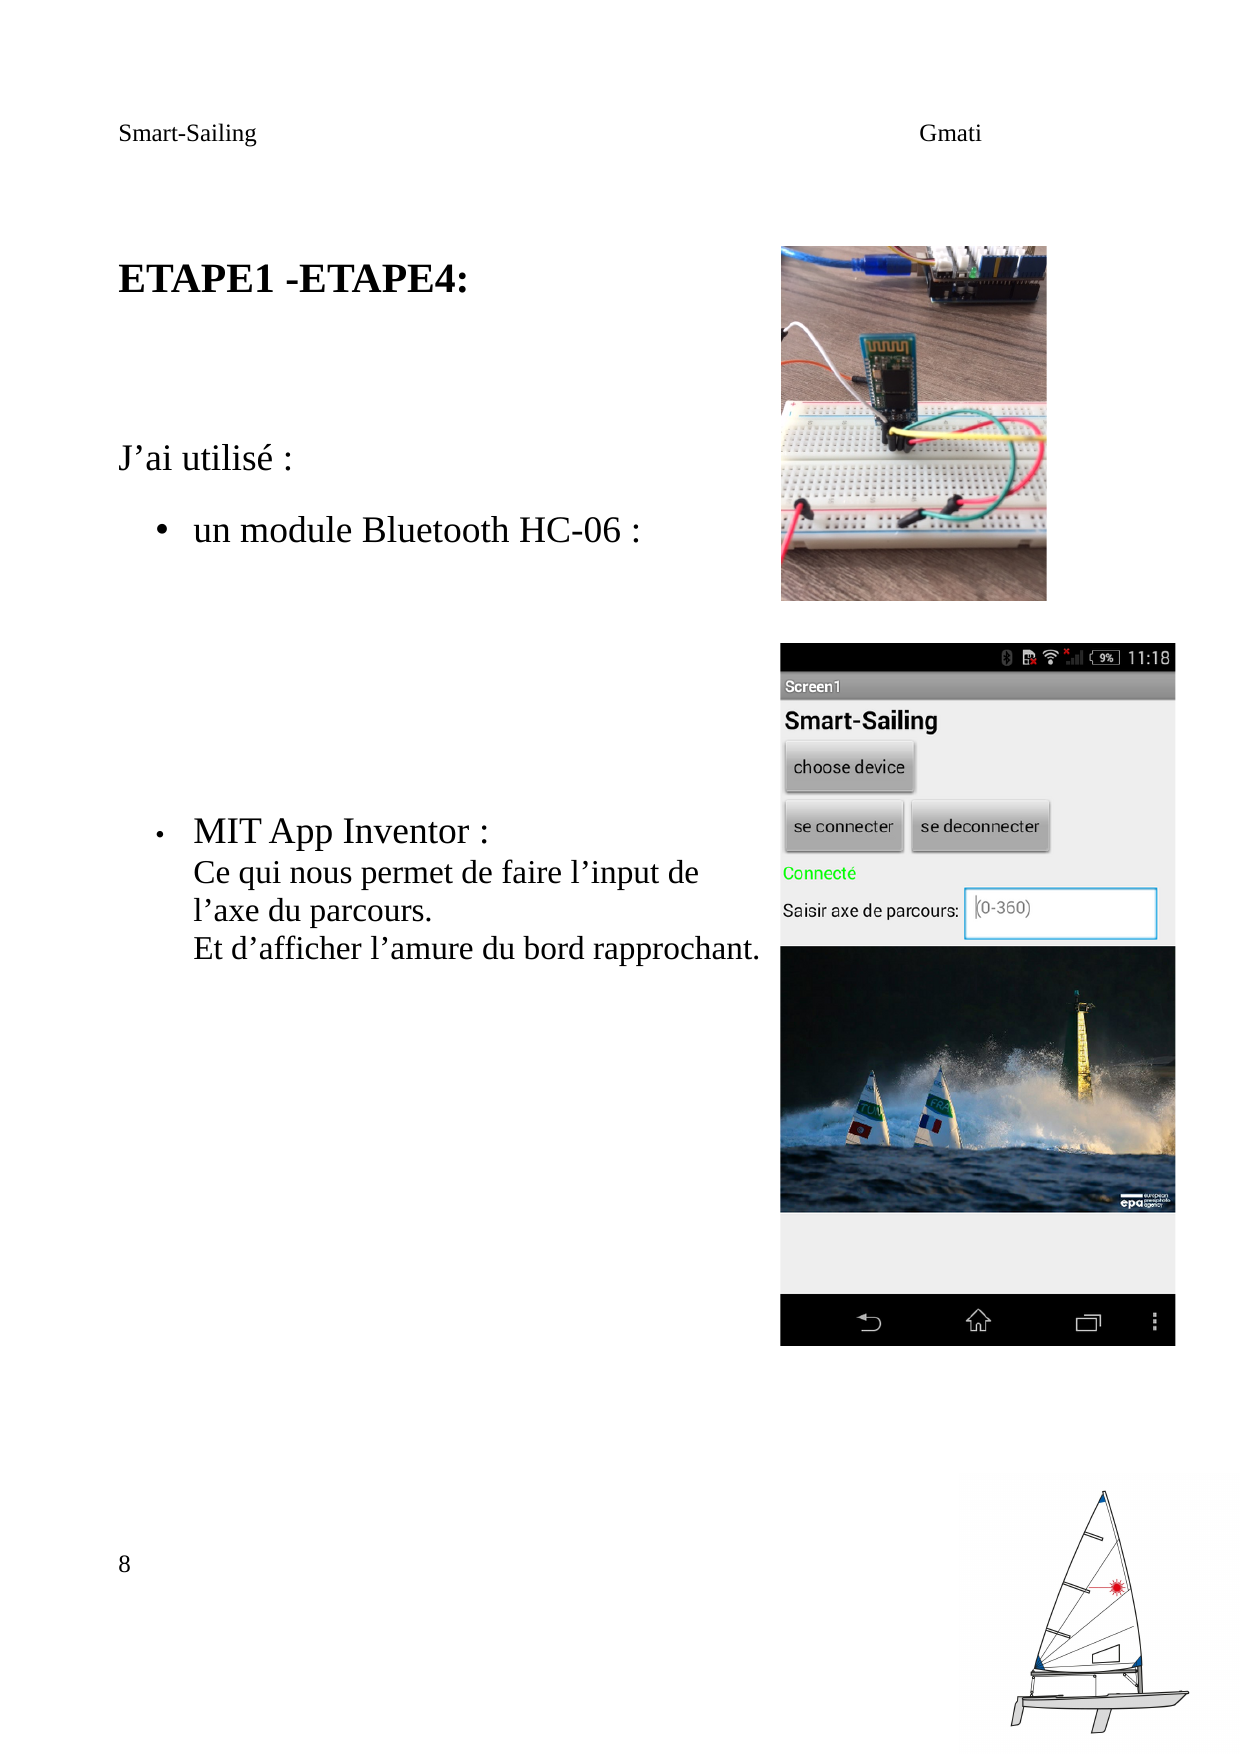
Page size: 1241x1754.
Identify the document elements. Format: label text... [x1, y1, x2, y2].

text J’ai utilisé : [118, 435, 781, 478]
list Et d’afficher l’amure du bord rapprochant. [156, 929, 780, 967]
list un module Bluetooth HC-06 : [156, 507, 781, 550]
text ETAPE1 -ETAPE4: [118, 253, 781, 301]
list MIT App Inventor : [156, 809, 780, 852]
picture [780, 643, 1176, 1346]
picture [781, 246, 1047, 601]
list Ce qui nous permet de faire l’input de [156, 852, 780, 890]
text [1047, 253, 1122, 301]
picture [959, 1473, 1240, 1754]
list [1047, 507, 1122, 550]
text [1047, 435, 1122, 478]
list l’axe du parcours. [156, 890, 780, 929]
